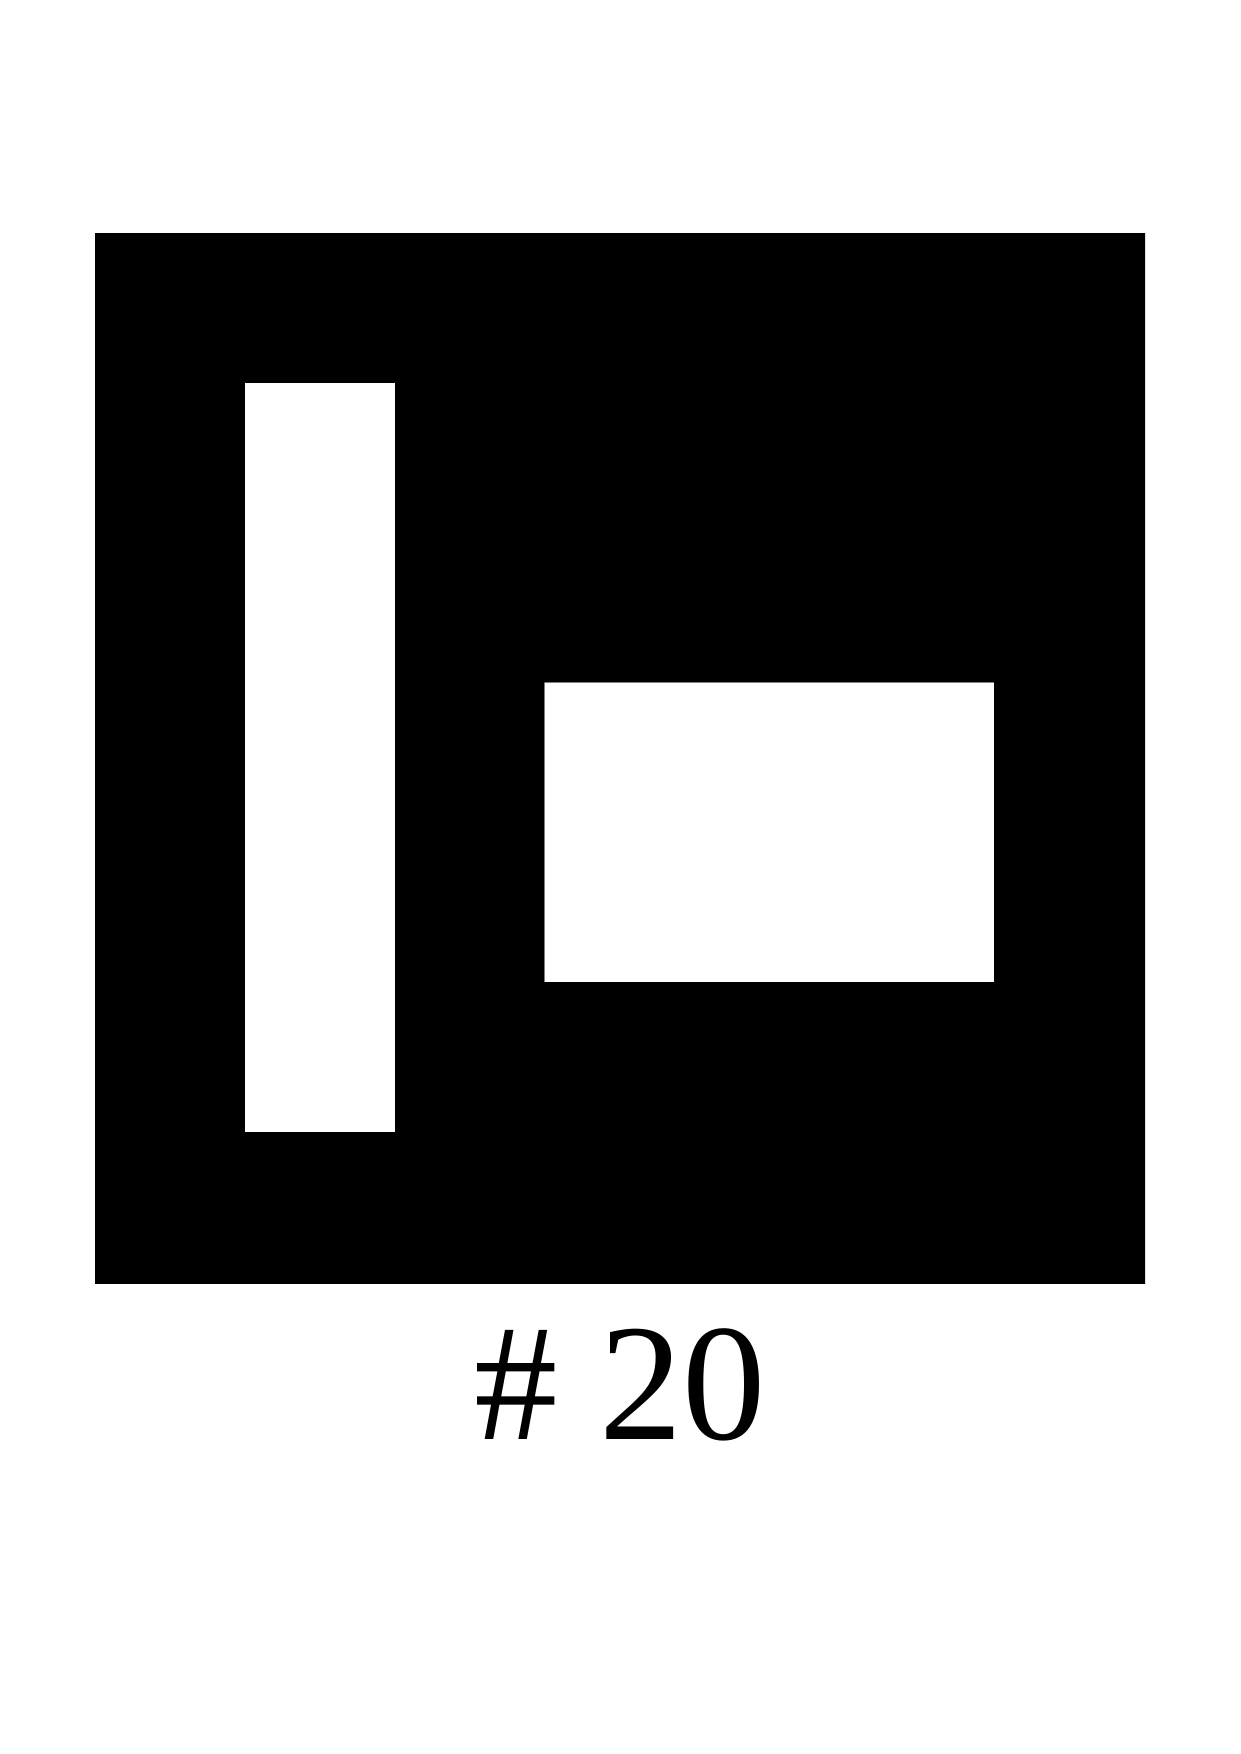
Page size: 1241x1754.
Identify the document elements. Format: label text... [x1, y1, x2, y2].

picture [95, 233, 1146, 1284]
text # 20 [118, 1284, 1122, 1476]
